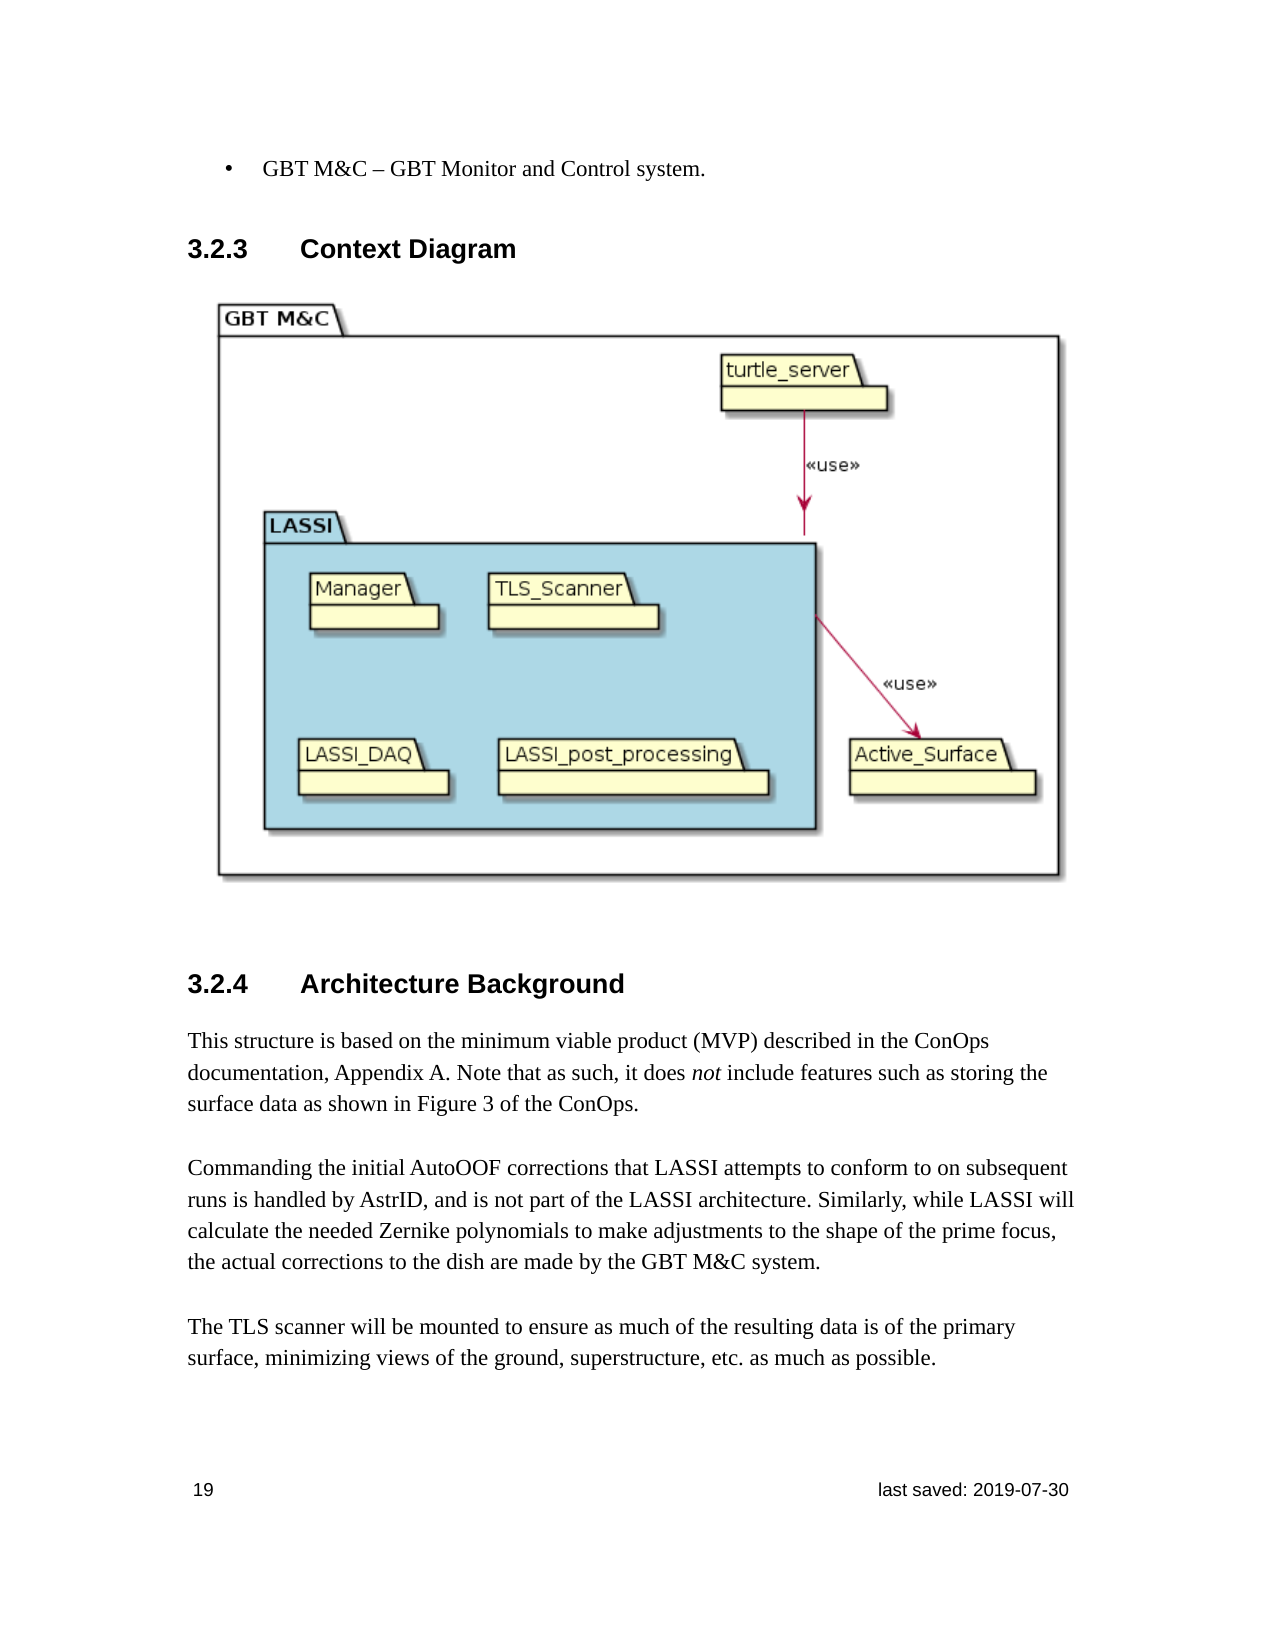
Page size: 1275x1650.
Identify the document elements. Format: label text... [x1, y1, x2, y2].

text This structure is based on the minimum viable product (MVP) described in the ConOps documentation, Appendix A. Note that as such, it does not include features such as storing the surface data as shown in Figure 3 of the ConOps. [187, 1022, 1087, 1116]
picture [187, 270, 1088, 890]
text The TLS scanner will be mounted to ensure as much of the resulting data is of the primary surface, minimizing views of the ground, superstructure, etc. as much as possible. [187, 1308, 1087, 1370]
text Commanding the initial AutoOOF corrections that LASSI attempts to conform to on subsequent runs is handled by AstrID, and is not part of the LASSI architecture. Similarly, while LASSI will calculate the needed Zernike polynomials to make adjustments to the shape of the prime focus, the actual corrections to the dish are made by the GBT M&C system. [187, 1149, 1087, 1274]
list GBT M&C – GBT Monitor and Control system. [225, 150, 1087, 181]
subtitle Context Diagram [187, 229, 1087, 264]
subtitle Architecture Background [187, 964, 1087, 999]
